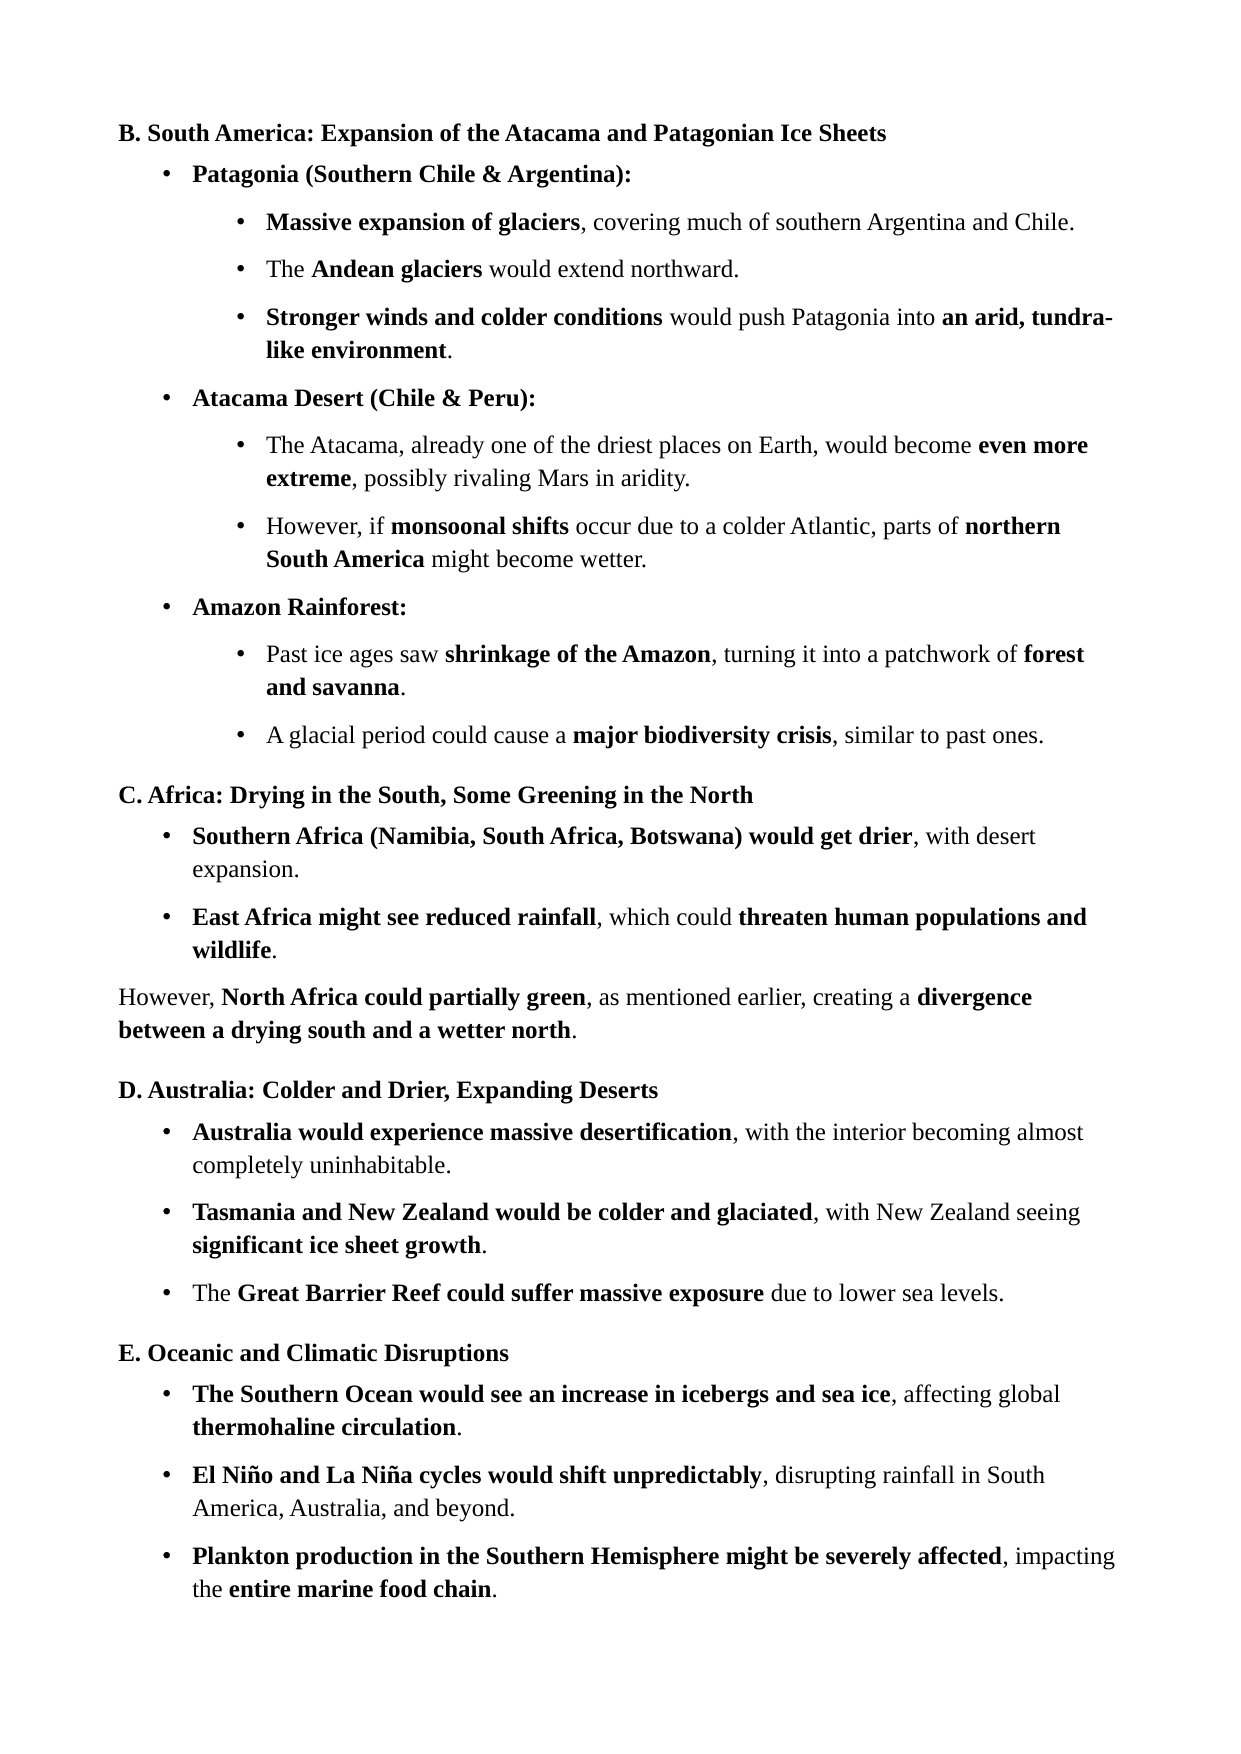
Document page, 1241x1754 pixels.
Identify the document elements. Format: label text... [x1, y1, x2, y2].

list A glacial period could cause a major biodiversity crisis, similar to past ones. [236, 720, 1122, 749]
list Stronger winds and colder conditions would push Patagonia into an arid, tundra-like environment. [236, 302, 1122, 364]
list The Andean glaciers would extend northward. [236, 254, 1122, 283]
list El Niño and La Niña cycles would shift unpredictably, disrupting rainfall in South America, Australia, and beyond. [162, 1460, 1122, 1522]
list Past ice ages saw shrinkage of the Amazon, turning it into a patchwork of forest and savanna. [236, 639, 1122, 701]
subtitle C. Africa: Drying in the South, Some Greening in the North [118, 780, 1122, 809]
list East Africa might see reduced rainfall, which could threaten human populations and wildlife. [162, 902, 1122, 964]
list The Great Barrier Reef could suffer massive exposure due to lower sea levels. [162, 1278, 1122, 1307]
list Tasmania and New Zealand would be colder and glaciated, with New Zealand seeing significant ice sheet growth. [162, 1197, 1122, 1259]
list Southern Africa (Namibia, South Africa, Botswana) would get drier, with desert expansion. [162, 821, 1122, 883]
list Amazon Rainforest: [162, 592, 1122, 620]
text However, North Africa could partially green, as mentioned earlier, creating a divergence between a drying south and a wetter north. [118, 982, 1122, 1044]
list Atacama Desert (Chile & Peru): [162, 383, 1122, 412]
subtitle E. Oceanic and Climatic Disruptions [118, 1338, 1122, 1367]
list However, if monsoonal shifts occur due to a colder Atlantic, parts of northern South America might become wetter. [236, 511, 1122, 573]
list Plankton production in the Southern Hemisphere might be severely affected, impacting the entire marine food chain. [162, 1541, 1122, 1602]
list The Southern Ocean would see an increase in icebergs and sea ice, affecting global thermohaline circulation. [162, 1379, 1122, 1441]
list Patagonia (Southern Chile & Argentina): [162, 159, 1122, 188]
list Massive expansion of glaciers, covering much of southern Argentina and Chile. [236, 207, 1122, 236]
list The Atacama, already one of the driest places on Earth, would become even more extreme, possibly rivaling Mars in aridity. [236, 430, 1122, 492]
subtitle D. Australia: Colder and Drier, Expanding Deserts [118, 1076, 1122, 1104]
list Australia would experience massive desertification, with the interior becoming almost completely uninhabitable. [162, 1117, 1122, 1179]
subtitle B. South America: Expansion of the Atacama and Patagonian Ice Sheets [118, 118, 1122, 147]
